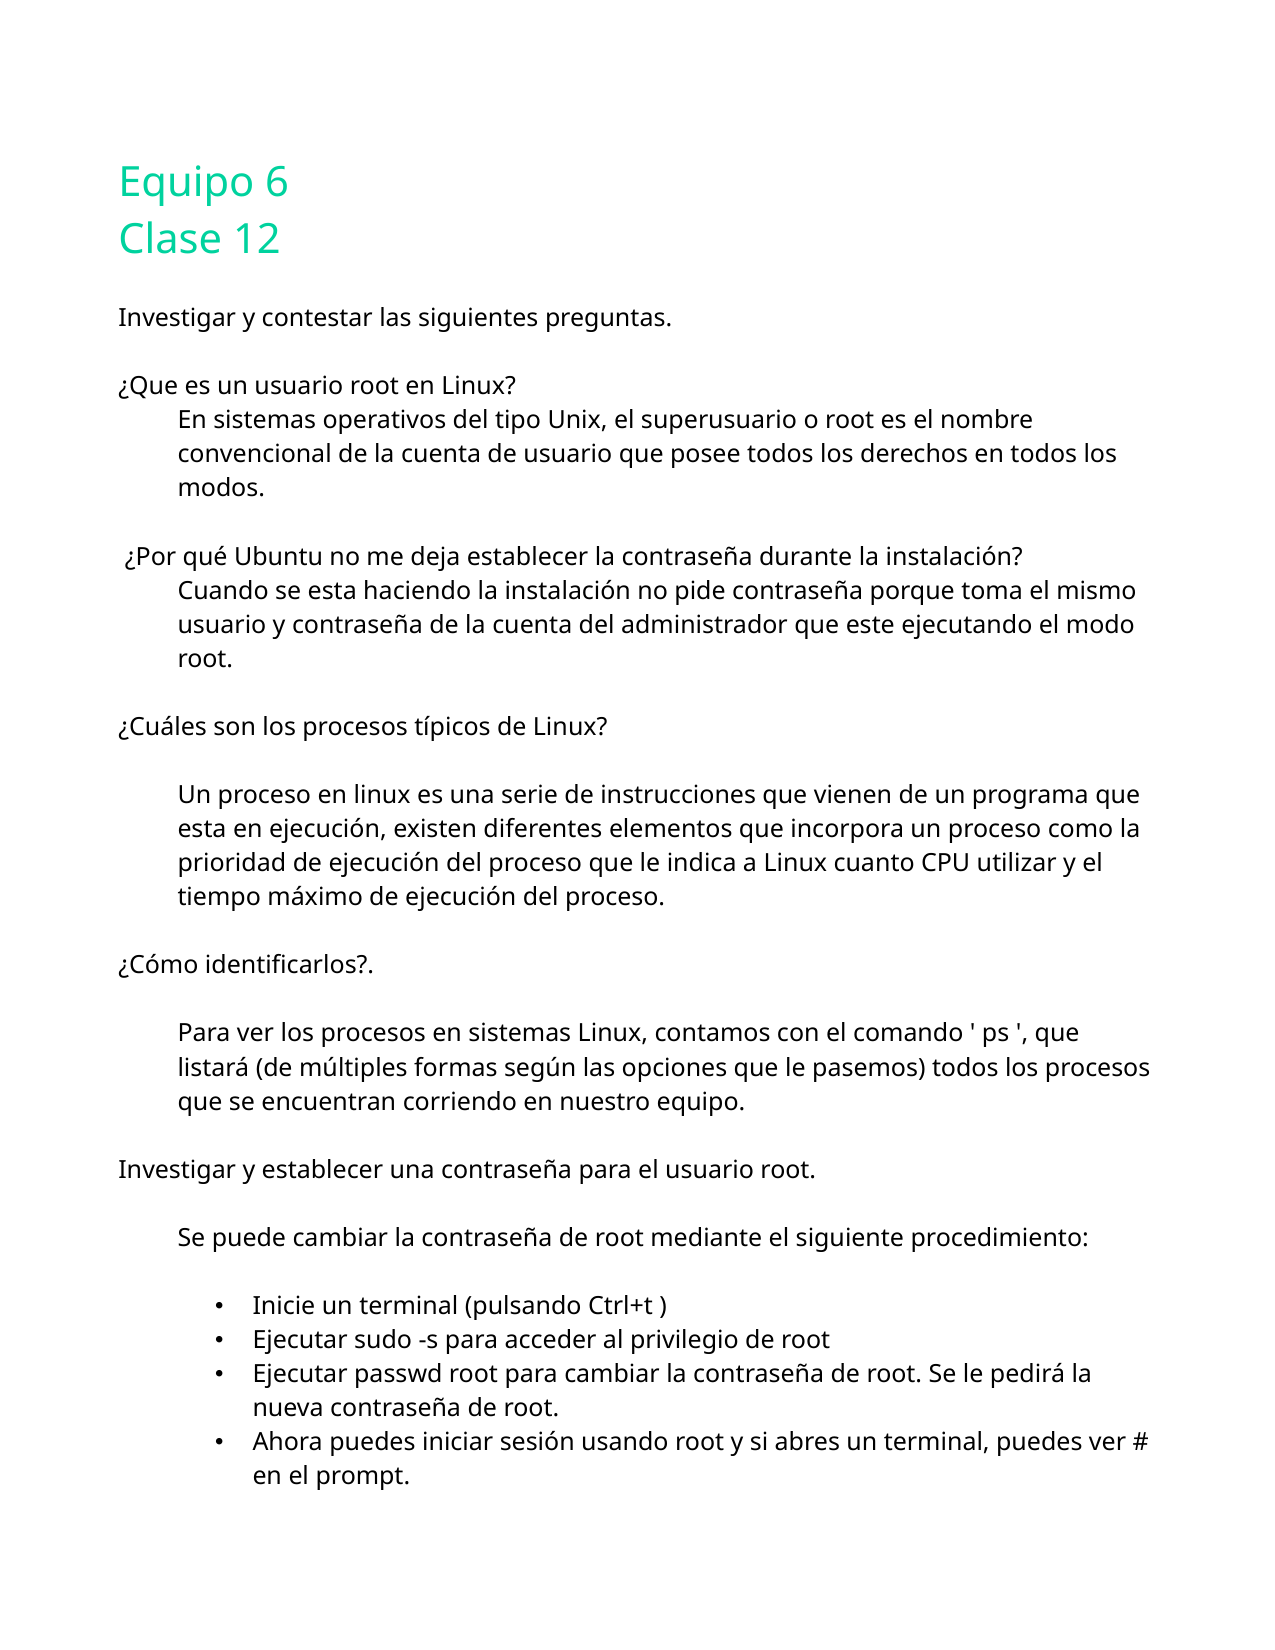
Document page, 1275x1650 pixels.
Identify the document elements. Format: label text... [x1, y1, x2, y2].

text Un proceso en linux es una serie de instrucciones que vienen de un programa que esta en ejecución, existen diferentes elementos que incorpora un proceso como la prioridad de ejecución del proceso que le indica a Linux cuanto CPU utilizar y el tiempo máximo de ejecución del proceso. [177, 777, 1157, 913]
text Investigar y establecer una contraseña para el usuario root. [118, 1151, 1157, 1185]
text Cuando se esta haciendo la instalación no pide contraseña porque toma el mismo usuario y contraseña de la cuenta del administrador que este ejecutando el modo root. [177, 572, 1157, 674]
text ¿Cuáles son los procesos típicos de Linux? [118, 708, 1157, 743]
text ¿Que es un usuario root en Linux? [118, 368, 1157, 402]
list Ejecutar passwd root para cambiar la contraseña de root. Se le pedirá la nueva contraseña de root. [215, 1356, 1157, 1424]
text Clase 12 [118, 209, 1157, 266]
text Equipo 6 [118, 152, 1157, 209]
list Ejecutar sudo -s para acceder al privilegio de root [215, 1322, 1157, 1356]
text En sistemas operativos del tipo Unix, el superusuario o root es el nombre convencional de la cuenta de usuario que posee todos los derechos en todos los modos. [177, 402, 1157, 504]
text Para ver los procesos en sistemas Linux, contamos con el comando ' ps ', que listará (de múltiples formas según las opciones que le pasemos) todos los procesos que se encuentran corriendo en nuestro equipo. [177, 1015, 1157, 1117]
list Inicie un terminal (pulsando Ctrl+t ) [215, 1288, 1157, 1322]
text Se puede cambiar la contraseña de root mediante el siguiente procedimiento: [177, 1219, 1157, 1253]
text ¿Por qué Ubuntu no me deja establecer la contraseña durante la instalación? [118, 538, 1157, 572]
text Investigar y contestar las siguientes preguntas. [118, 300, 1157, 334]
list Ahora puedes iniciar sesión usando root y si abres un terminal, puedes ver # en el prompt. [215, 1424, 1157, 1492]
text ¿Cómo identificarlos?. [118, 947, 1157, 981]
